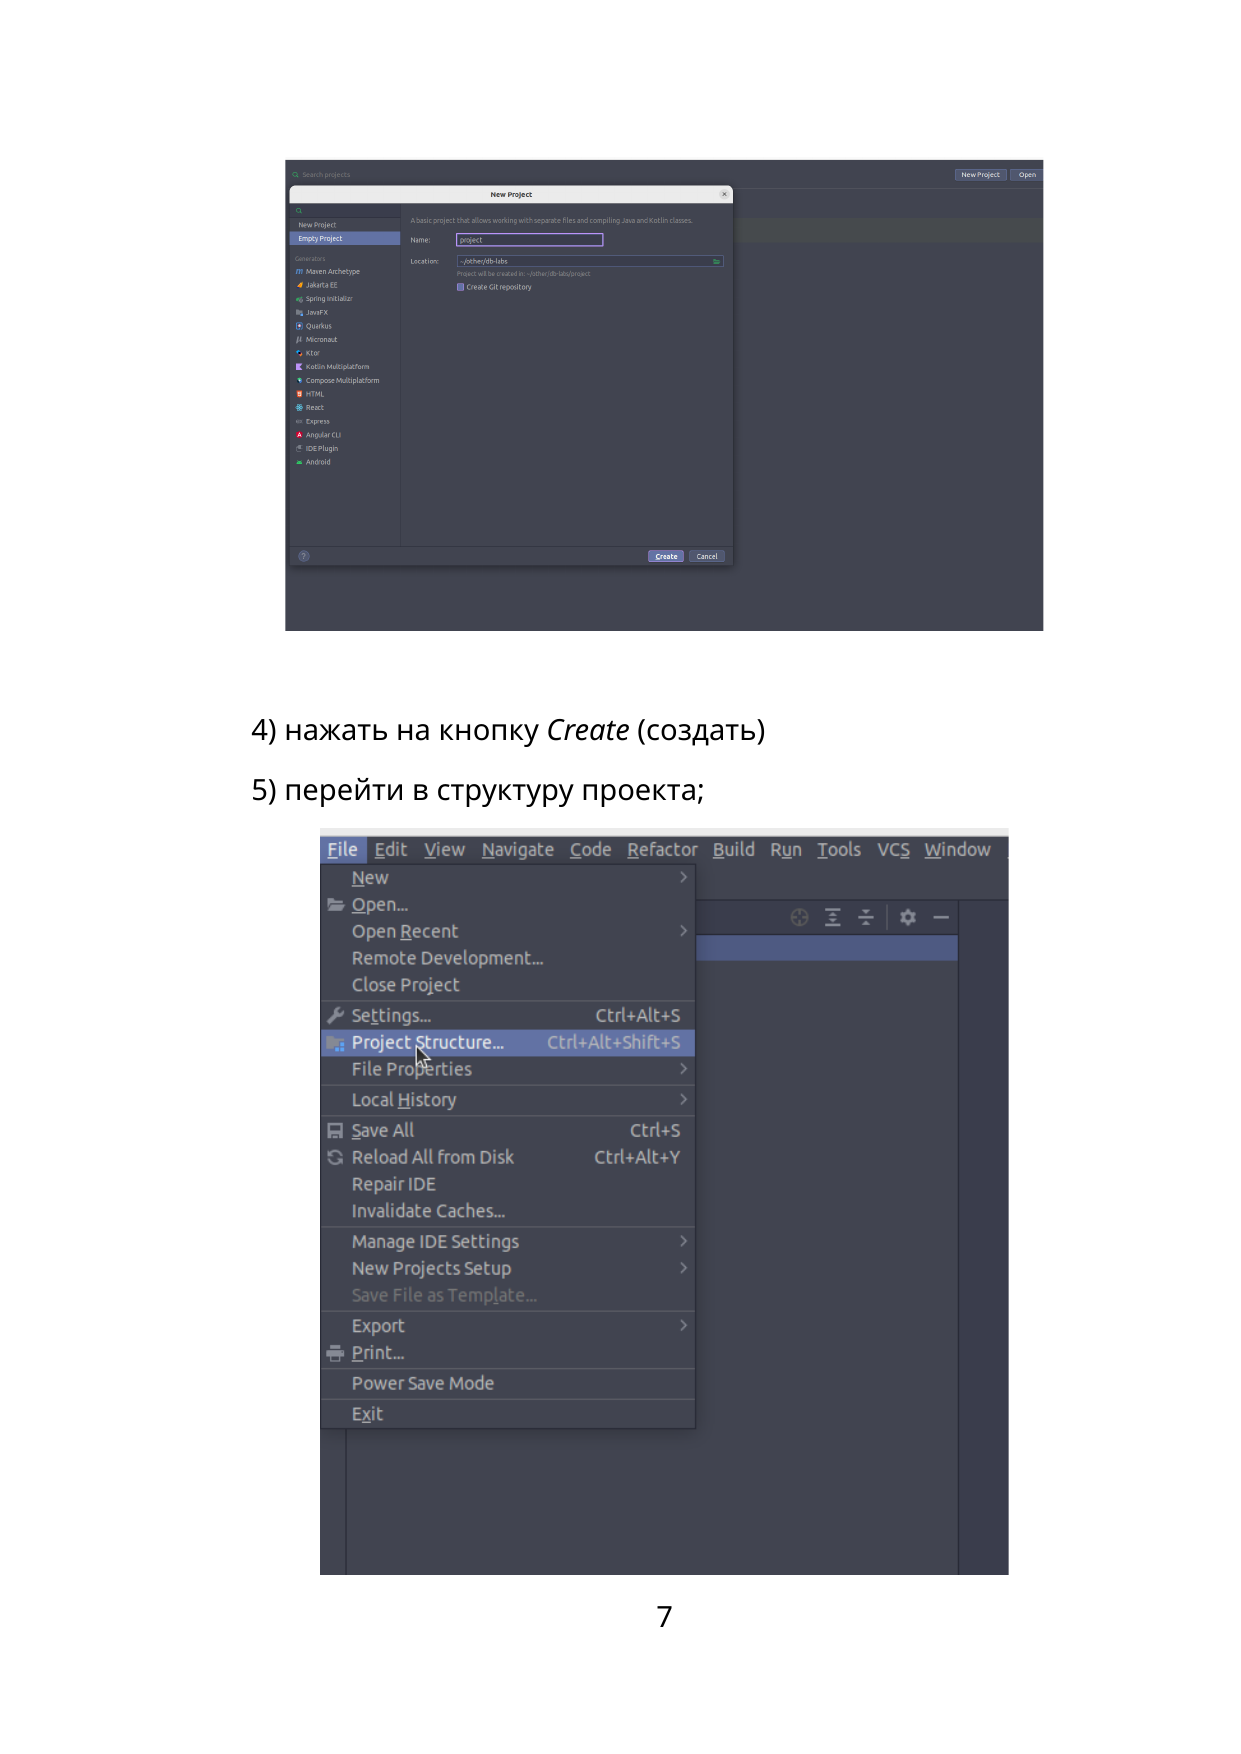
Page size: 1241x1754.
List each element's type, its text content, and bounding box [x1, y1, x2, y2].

list нажать на кнопку Create (создать) [177, 709, 1152, 749]
picture [285, 157, 1044, 631]
picture [320, 828, 1009, 1575]
list перейти в структуру проекта; [177, 769, 1152, 809]
